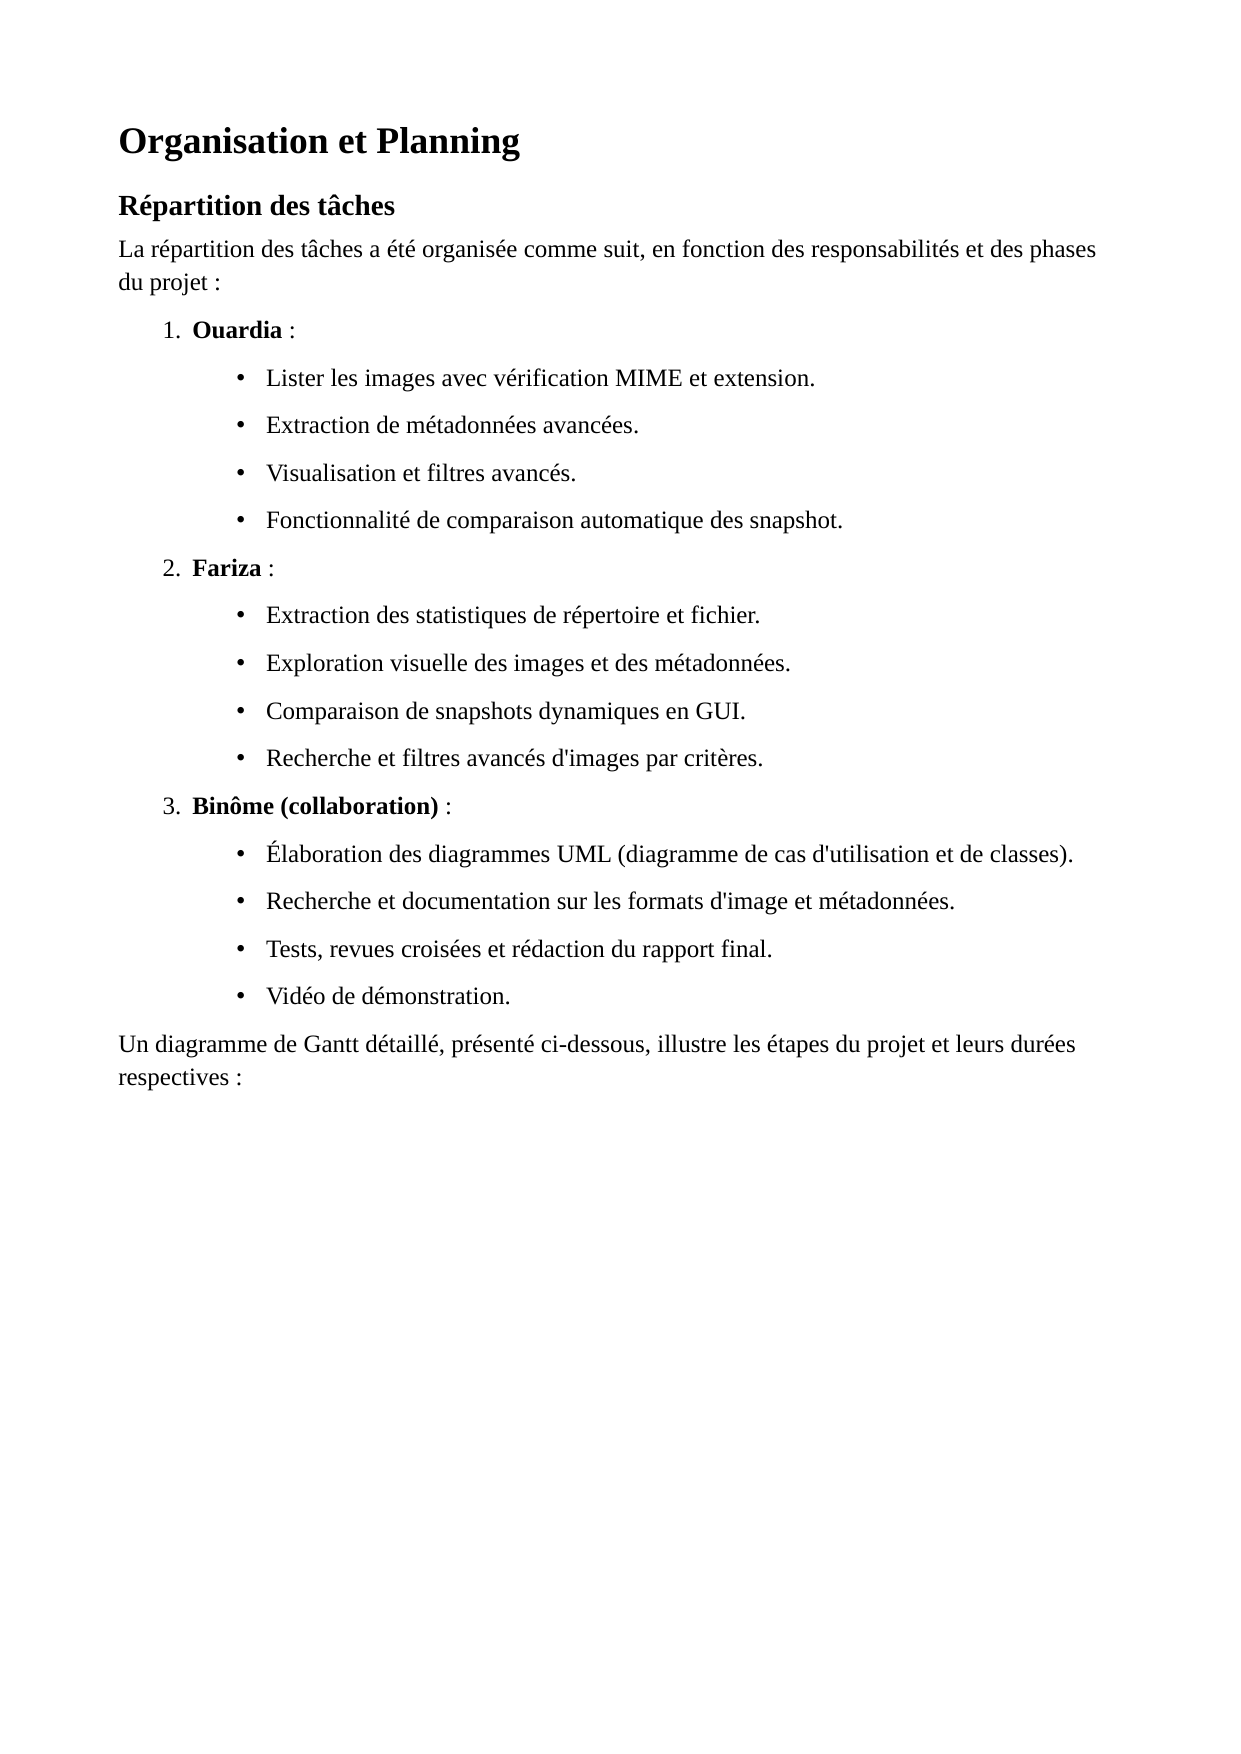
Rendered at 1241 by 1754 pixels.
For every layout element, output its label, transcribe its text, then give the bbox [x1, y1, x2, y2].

list Fariza : [162, 553, 1122, 582]
text Un diagramme de Gantt détaillé, présenté ci-dessous, illustre les étapes du projet et leurs durées respectives : [118, 1029, 1122, 1091]
list Élaboration des diagrammes UML (diagramme de cas d'utilisation et de classes). [236, 839, 1122, 867]
list Vidéo de démonstration. [236, 981, 1122, 1010]
list Recherche et filtres avancés d'images par critères. [236, 743, 1122, 772]
list Comparaison de snapshots dynamiques en GUI. [236, 696, 1122, 724]
list Lister les images avec vérification MIME et extension. [236, 363, 1122, 391]
text La répartition des tâches a été organisée comme suit, en fonction des responsabilités et des phases du projet : [118, 234, 1122, 296]
list Recherche et documentation sur les formats d'image et métadonnées. [236, 886, 1122, 915]
list Exploration visuelle des images et des métadonnées. [236, 648, 1122, 677]
list Extraction de métadonnées avancées. [236, 410, 1122, 439]
list Visualisation et filtres avancés. [236, 458, 1122, 487]
list Binôme (collaboration) : [162, 791, 1122, 820]
subtitle Organisation et Planning [118, 118, 1122, 161]
list Ouardia : [162, 315, 1122, 344]
list Extraction des statistiques de répertoire et fichier. [236, 601, 1122, 629]
list Fonctionnalité de comparaison automatique des snapshot. [236, 505, 1122, 534]
list Tests, revues croisées et rédaction du rapport final. [236, 934, 1122, 963]
subtitle Répartition des tâches [118, 188, 1122, 222]
